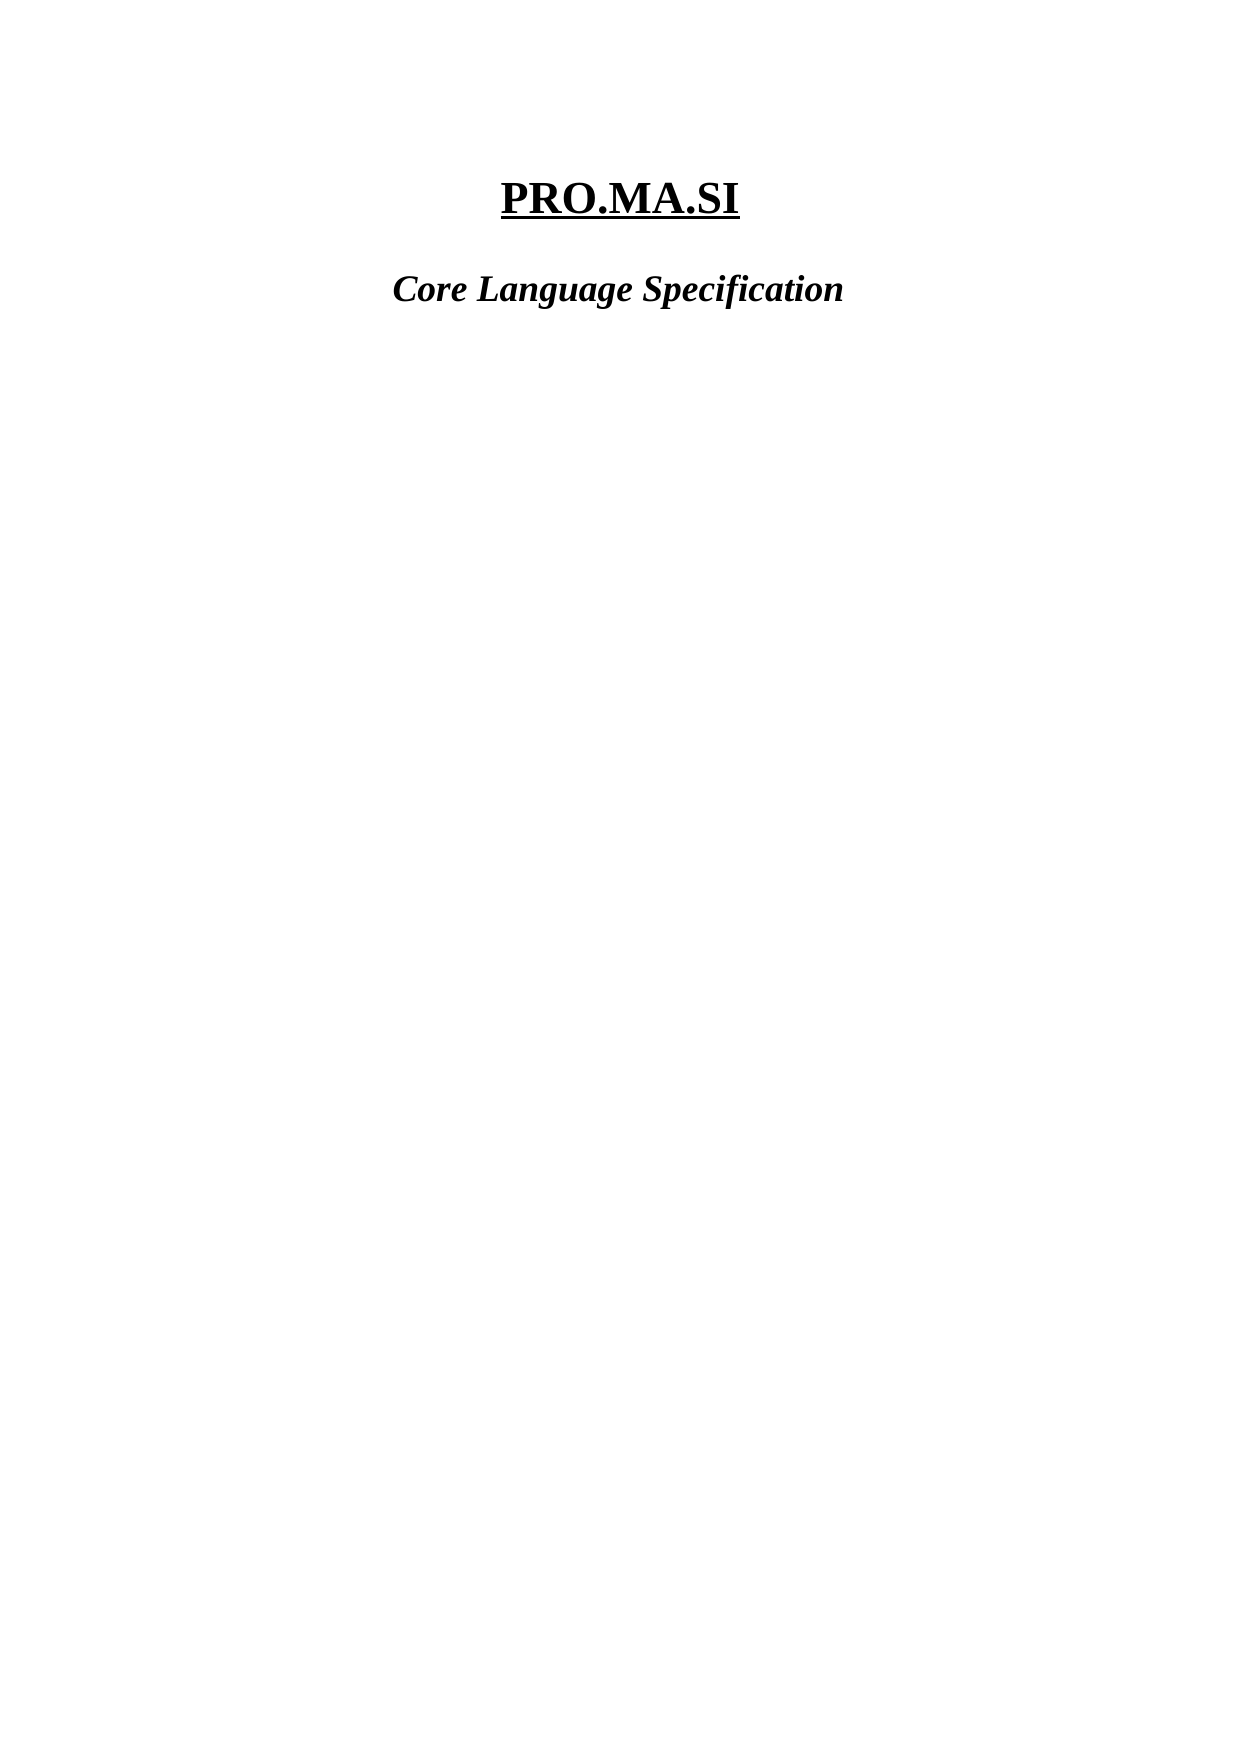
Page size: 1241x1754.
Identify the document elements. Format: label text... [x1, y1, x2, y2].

text Core Language Specification [118, 267, 1122, 310]
text PRO.MA.SI [118, 171, 1122, 223]
